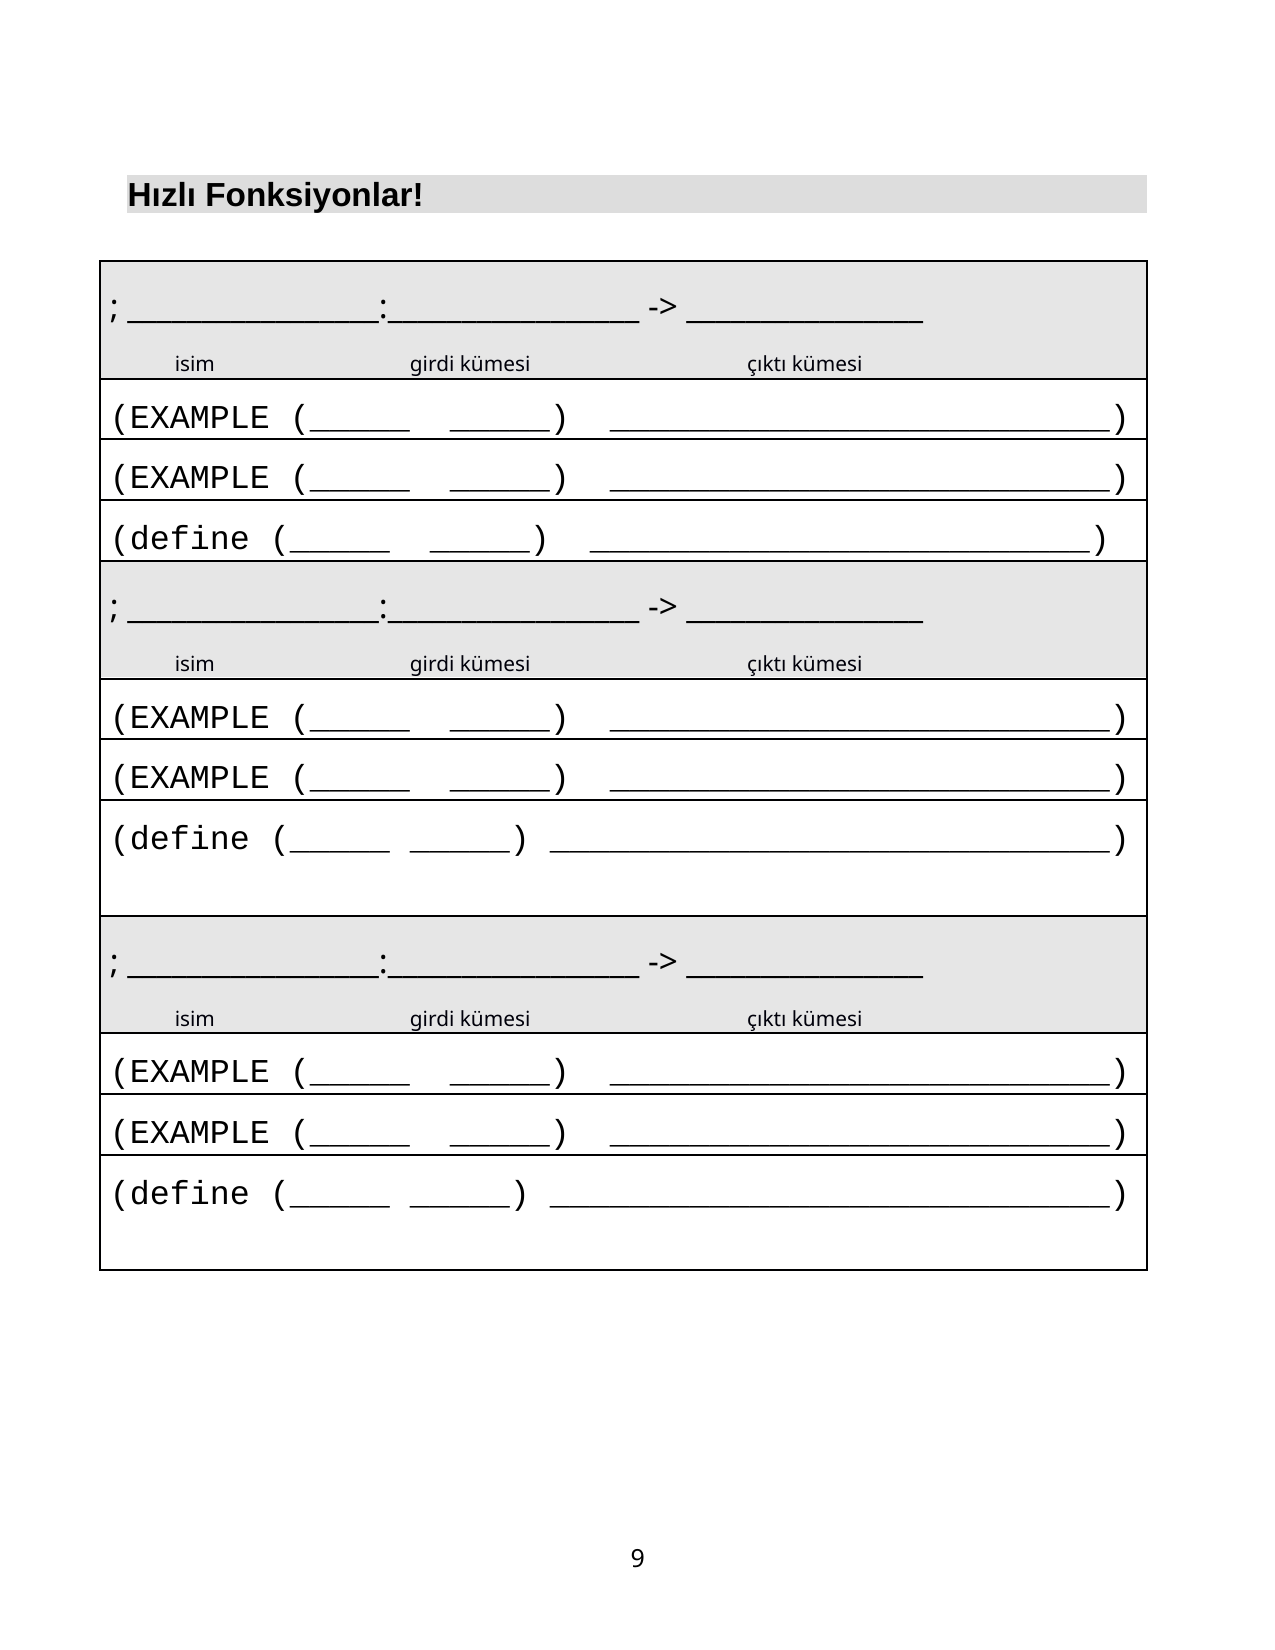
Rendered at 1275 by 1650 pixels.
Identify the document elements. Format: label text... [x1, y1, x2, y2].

table_cell ; _________________:_________________ -> ________________ isim girdi kümesi çıktı kümesi [101, 917, 1146, 1032]
table_cell (EXAMPLE (_____ _____) _________________________) [101, 380, 1146, 438]
table_cell (EXAMPLE (_____ _____) _________________________) [101, 740, 1146, 799]
table_header ; _________________:_________________ -> ________________ isim girdi kümesi çıktı kümesi [101, 262, 1146, 378]
subtitle Hızlı Fonksiyonlar! [127, 175, 1147, 213]
table_cell (define (_____ _____) _________________________) [101, 501, 1146, 560]
table_cell ; _________________:_________________ -> ________________ isim girdi kümesi çıktı kümesi [101, 562, 1146, 677]
table_cell (define (_____ _____) ____________________________) [101, 801, 1146, 914]
table_cell (define (_____ _____) ____________________________) [101, 1156, 1146, 1269]
table_cell (EXAMPLE (_____ _____) _________________________) [101, 1034, 1146, 1093]
table_cell (EXAMPLE (_____ _____) _________________________) [101, 680, 1146, 738]
table_cell (EXAMPLE (_____ _____) _________________________) [101, 440, 1146, 499]
table_cell (EXAMPLE (_____ _____) _________________________) [101, 1095, 1146, 1153]
